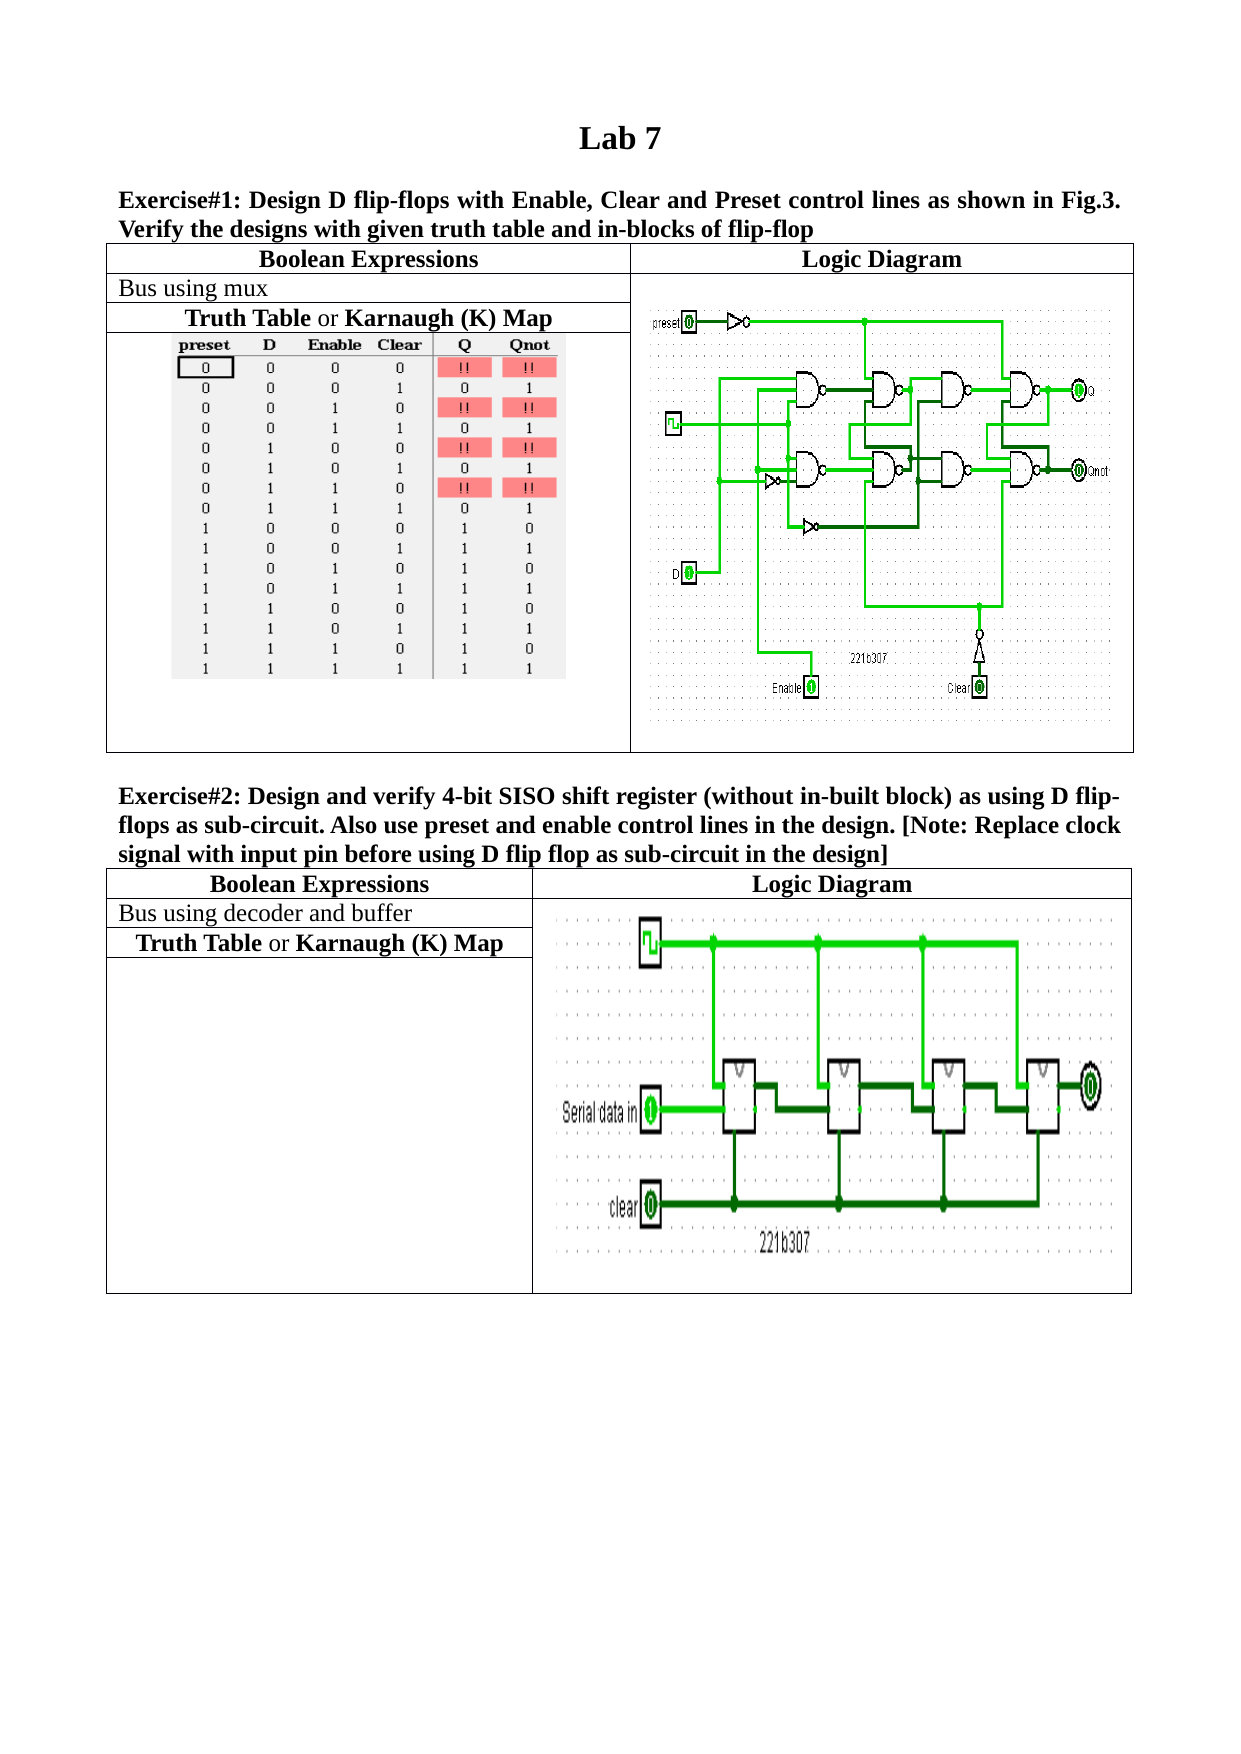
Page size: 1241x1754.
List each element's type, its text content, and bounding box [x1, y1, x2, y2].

table_header Boolean Expressions [107, 244, 630, 272]
table_cell [533, 899, 1131, 1264]
table_cell Bus using mux [107, 274, 630, 302]
text Exercise#2: Design and verify 4-bit SISO shift register (without in-built block) as using D flip-flops as sub-circuit. Also use preset and enable control lines in the design. [Note: Replace clock signal with input pin before using D flip flop as sub-circuit in the design] [118, 781, 1122, 868]
table_cell Truth Table or Karnaugh (K) Map [107, 303, 630, 332]
table_cell [631, 274, 1133, 752]
table_header Boolean Expressions [107, 869, 532, 897]
table_cell Bus using decoder and buffer [107, 899, 532, 927]
text Lab 7 [118, 118, 1122, 156]
text Exercise#1: Design D flip-flops with Enable, Clear and Preset control lines as shown in Fig.3. Verify the designs with given truth table and in-blocks of flip-flop [118, 185, 1122, 243]
picture [647, 300, 1114, 723]
table_header Logic Diagram [631, 244, 1133, 272]
table_cell [533, 1265, 1131, 1293]
table_cell Truth Table or Karnaugh (K) Map [107, 928, 532, 957]
picture [171, 333, 566, 679]
table_cell [107, 958, 532, 1293]
table_header Logic Diagram [533, 869, 1131, 897]
table_cell [107, 333, 630, 752]
picture [556, 915, 1114, 1265]
